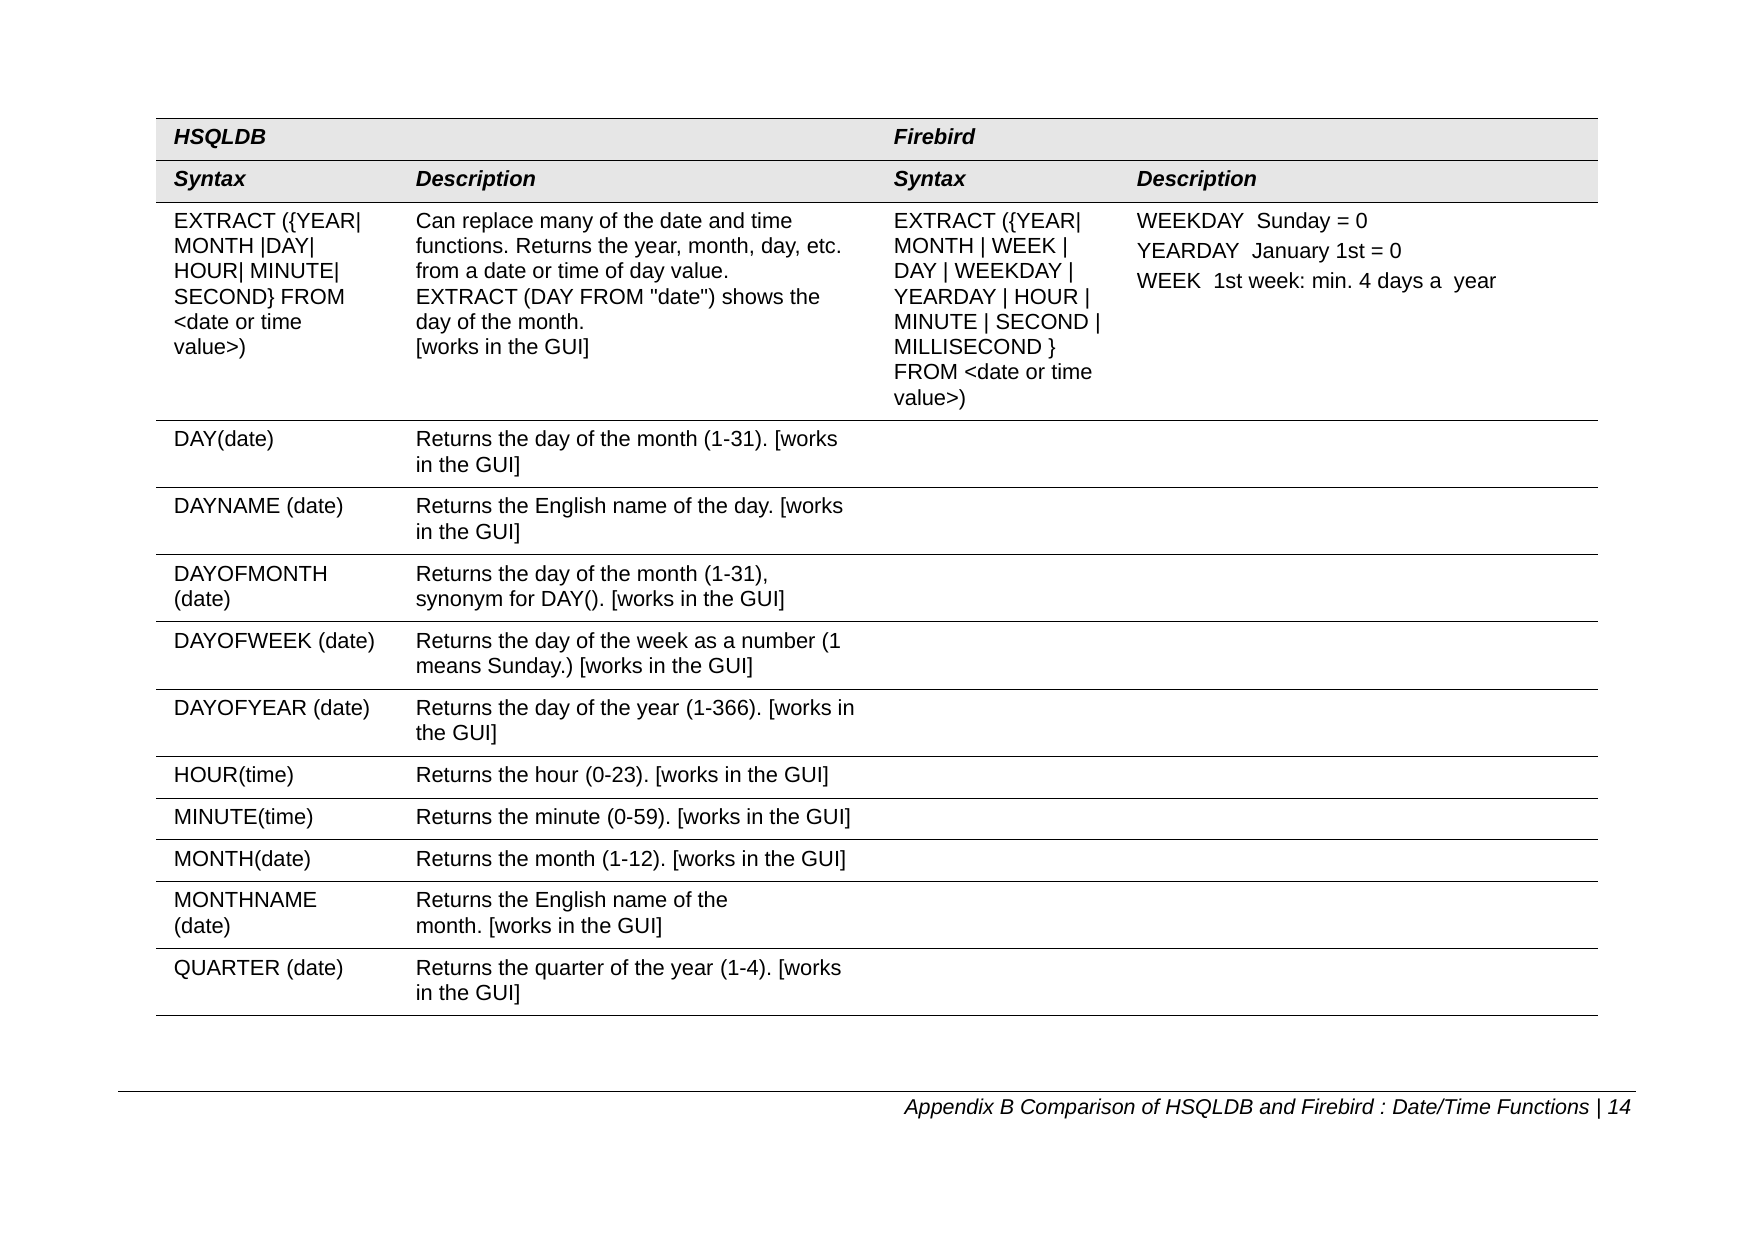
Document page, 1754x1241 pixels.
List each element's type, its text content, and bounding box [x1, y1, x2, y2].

table_cell [1119, 488, 1598, 554]
table_cell DAYOFWEEK (date) [156, 622, 398, 688]
table_cell [876, 949, 1119, 1015]
table_cell DAYNAME (date) [156, 488, 398, 554]
table_cell [876, 555, 1119, 621]
table_cell [876, 488, 1119, 554]
table_cell MINUTE(time) [156, 799, 398, 839]
table_cell Returns the day of the month (1-31). [works in the GUI] [398, 421, 876, 487]
table_cell MONTH(date) [156, 840, 398, 881]
table_cell [876, 690, 1119, 756]
table_cell DAYOFMONTH (date) [156, 555, 398, 621]
table_cell DAYOFYEAR (date) [156, 690, 398, 756]
table_cell Syntax [876, 161, 1119, 202]
table_cell Description [1119, 161, 1598, 202]
table_cell [1119, 421, 1598, 487]
table_cell [1119, 690, 1598, 756]
table_cell [1119, 757, 1598, 797]
table_cell [1119, 840, 1598, 881]
table_cell WEEKDAY Sunday = 0 YEARDAY January 1st = 0 WEEK 1st week: min. 4 days a year [1119, 203, 1598, 420]
table_cell Description [398, 161, 876, 202]
table_cell Syntax [156, 161, 398, 202]
table_cell HOUR(time) [156, 757, 398, 797]
table_cell [876, 421, 1119, 487]
table_cell [1119, 882, 1598, 948]
table_cell Returns the quarter of the year (1-4). [works in the GUI] [398, 949, 876, 1015]
table_cell [1119, 799, 1598, 839]
table_cell DAY(date) [156, 421, 398, 487]
table_header Firebird [876, 119, 1598, 160]
table_cell Returns the hour (0-23). [works in the GUI] [398, 757, 876, 797]
table_cell [1119, 622, 1598, 688]
table_cell Returns the English name of the month. [works in the GUI] [398, 882, 876, 948]
table_header HSQLDB [156, 119, 876, 160]
table_cell Returns the minute (0-59). [works in the GUI] [398, 799, 876, 839]
table_cell Returns the day of the year (1-366). [works in the GUI] [398, 690, 876, 756]
table_cell [1119, 949, 1598, 1015]
table_cell Returns the English name of the day. [works in the GUI] [398, 488, 876, 554]
table_cell [1119, 555, 1598, 621]
table_cell MONTHNAME (date) [156, 882, 398, 948]
table_cell Returns the day of the week as a number (1 means Sunday.) [works in the GUI] [398, 622, 876, 688]
table_cell Returns the month (1-12). [works in the GUI] [398, 840, 876, 881]
table_cell [876, 840, 1119, 881]
table_cell [876, 882, 1119, 948]
table_cell [876, 757, 1119, 797]
table_cell EXTRACT ({YEAR| MONTH | WEEK | DAY | WEEKDAY | YEARDAY | HOUR | MINUTE | SECOND | MILLISECOND } FROM <date or time value>) [876, 203, 1119, 420]
table_cell EXTRACT ({YEAR|MONTH |DAY|HOUR| MINUTE| SECOND} FROM <date or time value>) [156, 203, 398, 420]
table_cell [876, 799, 1119, 839]
table_cell QUARTER (date) [156, 949, 398, 1015]
table_cell Can replace many of the date and time functions. Returns the year, month, day, etc. from a date or time of day value. EXTRACT (DAY FROM "date") shows the day of the month. [works in the GUI] [398, 203, 876, 420]
table_cell [876, 622, 1119, 688]
table_cell Returns the day of the month (1-31), synonym for DAY(). [works in the GUI] [398, 555, 876, 621]
